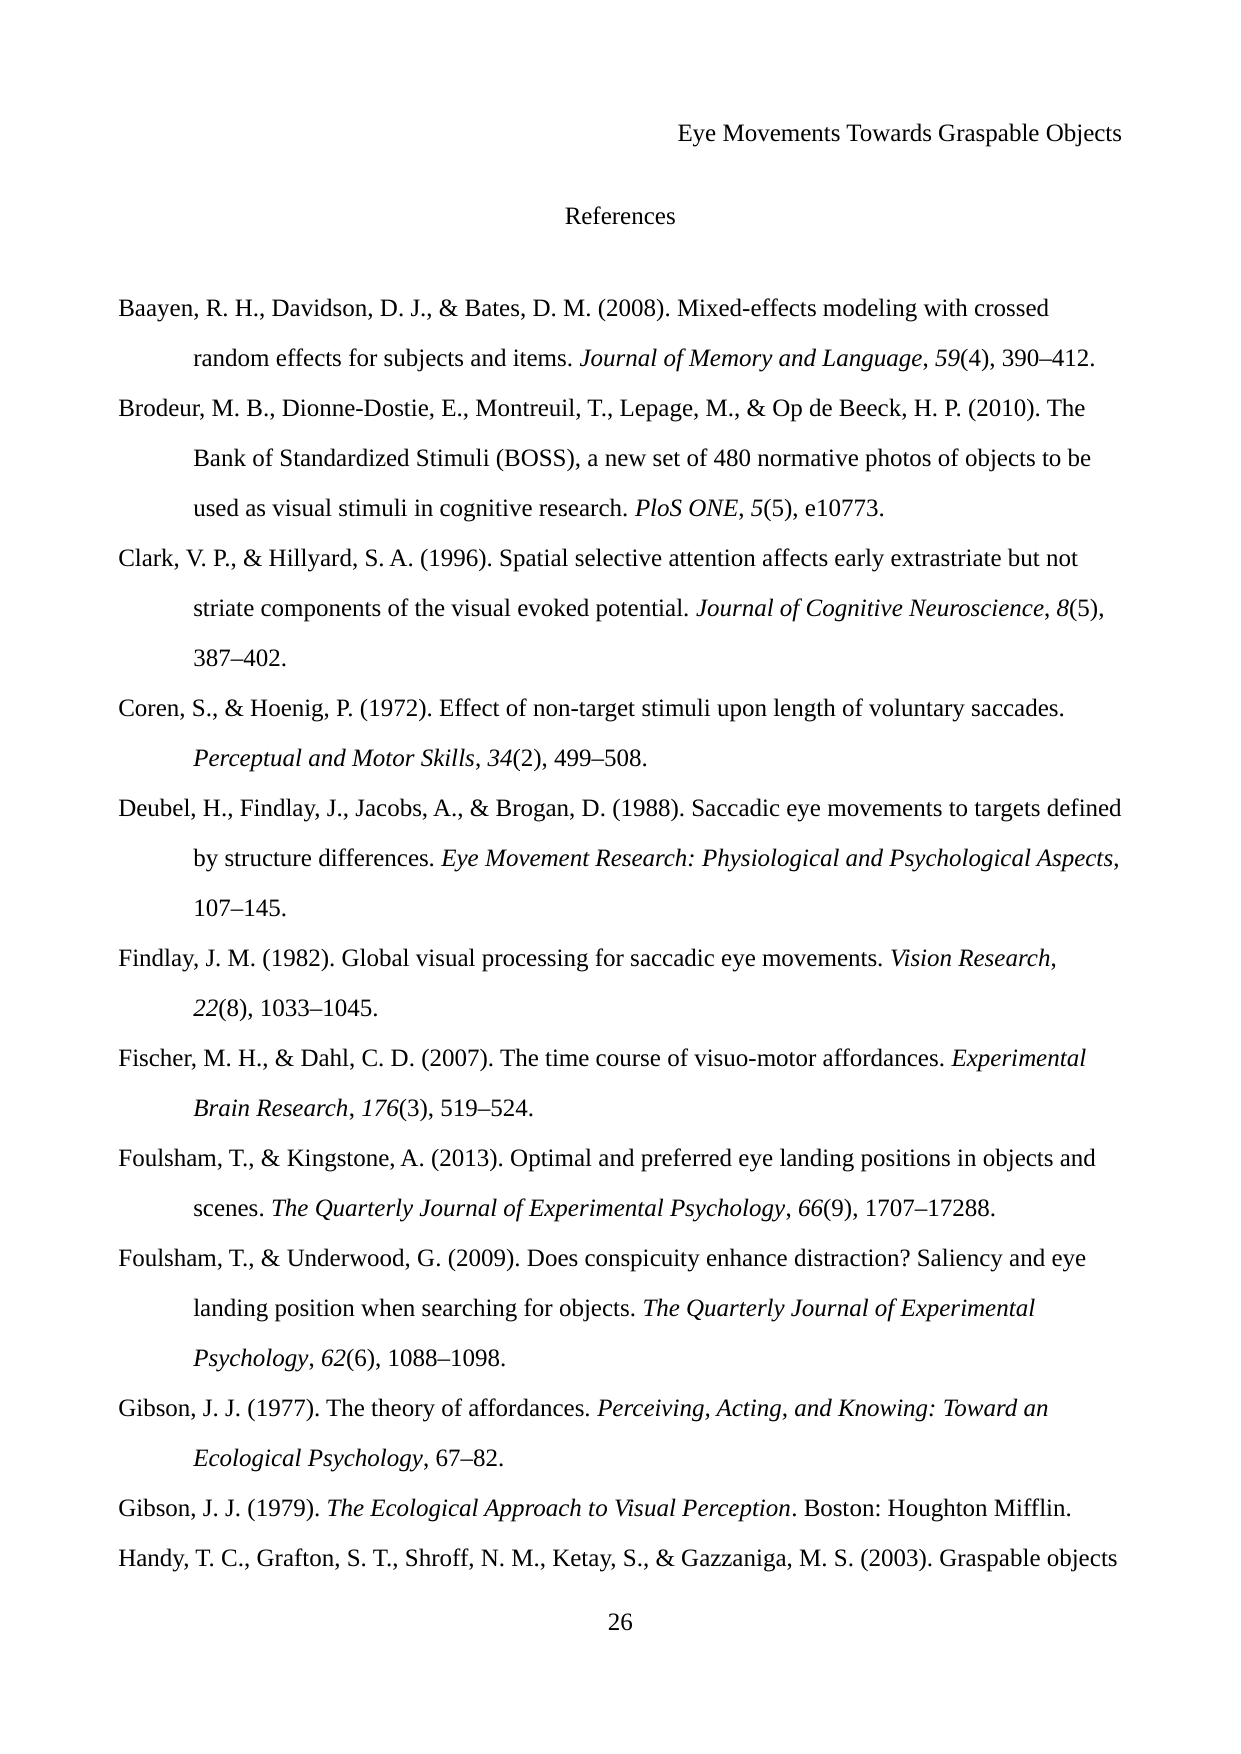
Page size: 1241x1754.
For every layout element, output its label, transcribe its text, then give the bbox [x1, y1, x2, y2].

text Brodeur, M. B., Dionne-Dostie, E., Montreuil, T., Lepage, M., & Op de Beeck, H. P. (2010). The Bank of Standardized Stimuli (BOSS), a new set of 480 normative photos of objects to be used as visual stimuli in cognitive research. PloS ONE, 5(5), e10773. [118, 371, 1122, 521]
text Clark, V. P., & Hillyard, S. A. (1996). Spatial selective attention affects early extrastriate but not striate components of the visual evoked potential. Journal of Cognitive Neuroscience, 8(5), 387–402. [118, 521, 1122, 671]
text Foulsham, T., & Kingstone, A. (2013). Optimal and preferred eye landing positions in objects and scenes. The Quarterly Journal of Experimental Psychology, 66(9), 1707–17288. [118, 1121, 1122, 1221]
subtitle References [118, 201, 1122, 230]
text Gibson, J. J. (1979). The Ecological Approach to Visual Perception. Boston: Houghton Mifflin. [118, 1471, 1122, 1521]
text Fischer, M. H., & Dahl, C. D. (2007). The time course of visuo-motor affordances. Experimental Brain Research, 176(3), 519–524. [118, 1021, 1122, 1121]
text Baayen, R. H., Davidson, D. J., & Bates, D. M. (2008). Mixed-effects modeling with crossed random effects for subjects and items. Journal of Memory and Language, 59(4), 390–412. [118, 271, 1122, 371]
text Handy, T. C., Grafton, S. T., Shroff, N. M., Ketay, S., & Gazzaniga, M. S. (2003). Graspable objects [118, 1521, 1122, 1571]
text Foulsham, T., & Underwood, G. (2009). Does conspicuity enhance distraction? Saliency and eye landing position when searching for objects. The Quarterly Journal of Experimental Psychology, 62(6), 1088–1098. [118, 1221, 1122, 1371]
text Deubel, H., Findlay, J., Jacobs, A., & Brogan, D. (1988). Saccadic eye movements to targets defined by structure differences. Eye Movement Research: Physiological and Psychological Aspects, 107–145. [118, 771, 1122, 921]
text Findlay, J. M. (1982). Global visual processing for saccadic eye movements. Vision Research, 22(8), 1033–1045. [118, 921, 1122, 1021]
text Gibson, J. J. (1977). The theory of affordances. Perceiving, Acting, and Knowing: Toward an Ecological Psychology, 67–82. [118, 1371, 1122, 1471]
text Coren, S., & Hoenig, P. (1972). Effect of non-target stimuli upon length of voluntary saccades. Perceptual and Motor Skills, 34(2), 499–508. [118, 671, 1122, 771]
